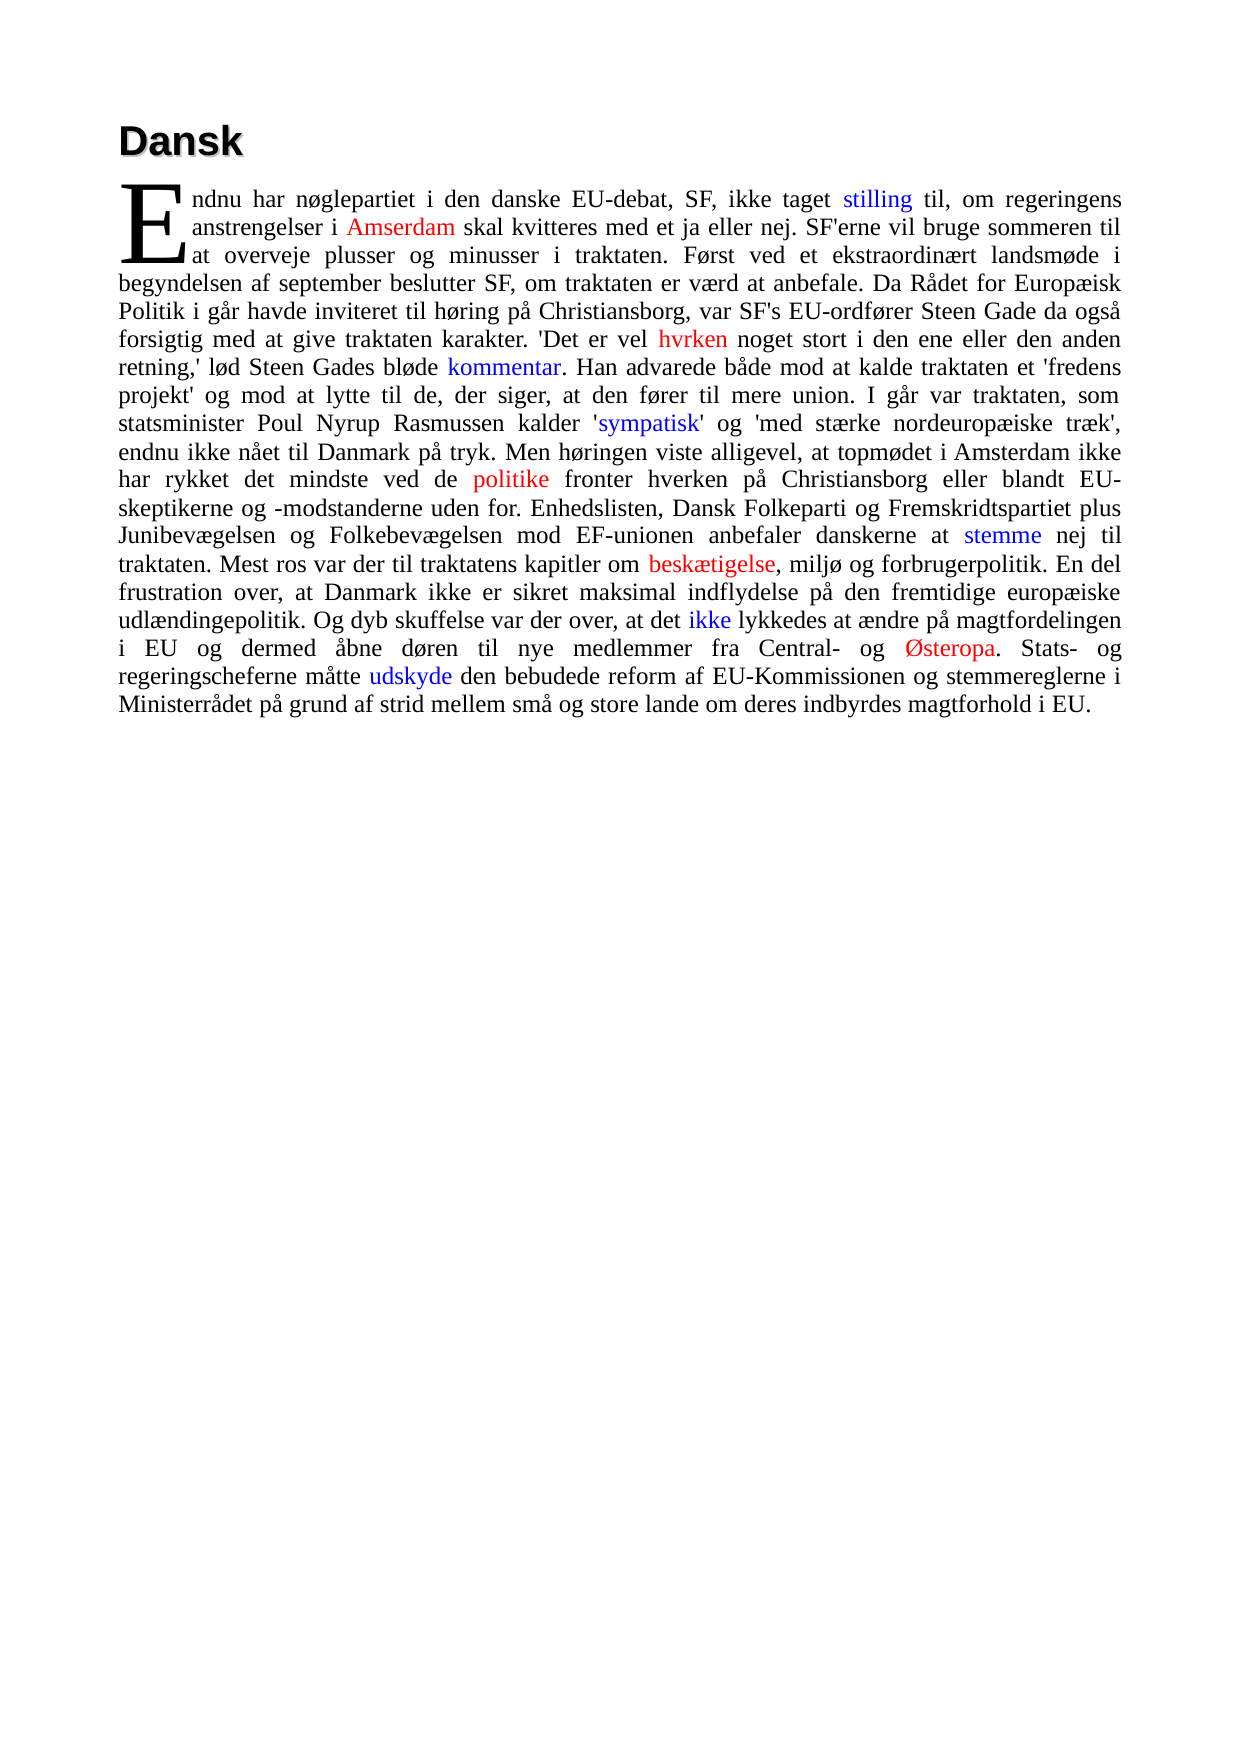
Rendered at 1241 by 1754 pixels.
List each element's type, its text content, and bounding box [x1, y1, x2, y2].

subtitle Dansk [118, 118, 1122, 164]
text Endnu har nøglepartiet i den danske EU-debat, SF, ikke taget stilling til, om regeringens anstrengelser i Amserdam skal kvitteres med et ja eller nej. SF'erne vil bruge sommeren til at overveje plusser og minusser i traktaten. Først ved et ekstraordinært landsmøde i begyndelsen af september beslutter SF, om traktaten er værd at anbefale. Da Rådet for Europæisk Politik i går havde inviteret til høring på Christiansborg, var SF's EU-ordfører Steen Gade da også forsigtig med at give traktaten karakter. 'Det er vel hvrken noget stort i den ene eller den anden retning,' lød Steen Gades bløde kommentar. Han advarede både mod at kalde traktaten et 'fredens projekt' og mod at lytte til de, der siger, at den fører til mere union. I går var traktaten, som statsminister Poul Nyrup Rasmussen kalder 'sympatisk' og 'med stærke nordeuropæiske træk', endnu ikke nået til Danmark på tryk. Men høringen viste alligevel, at topmødet i Amsterdam ikke har rykket det mindste ved de politike fronter hverken på Christiansborg eller blandt EU-skeptikerne og -modstanderne uden for. Enhedslisten, Dansk Folkeparti og Fremskridtspartiet plus Junibevægelsen og Folkebevægelsen mod EF-unionen anbefaler danskerne at stemme nej til traktaten. Mest ros var der til traktatens kapitler om beskætigelse, miljø og forbrugerpolitik. En del frustration over, at Danmark ikke er sikret maksimal indflydelse på den fremtidige europæiske udlændingepolitik. Og dyb skuffelse var der over, at det ikke lykkedes at ændre på magtfordelingen i EU og dermed åbne døren til nye medlemmer fra Central- og Østeropa. Stats- og regeringscheferne måtte udskyde den bebudede reform af EU-Kommissionen og stemmereglerne i Ministerrådet på grund af strid mellem små og store lande om deres indbyrdes magtforhold i EU. [118, 185, 1122, 718]
